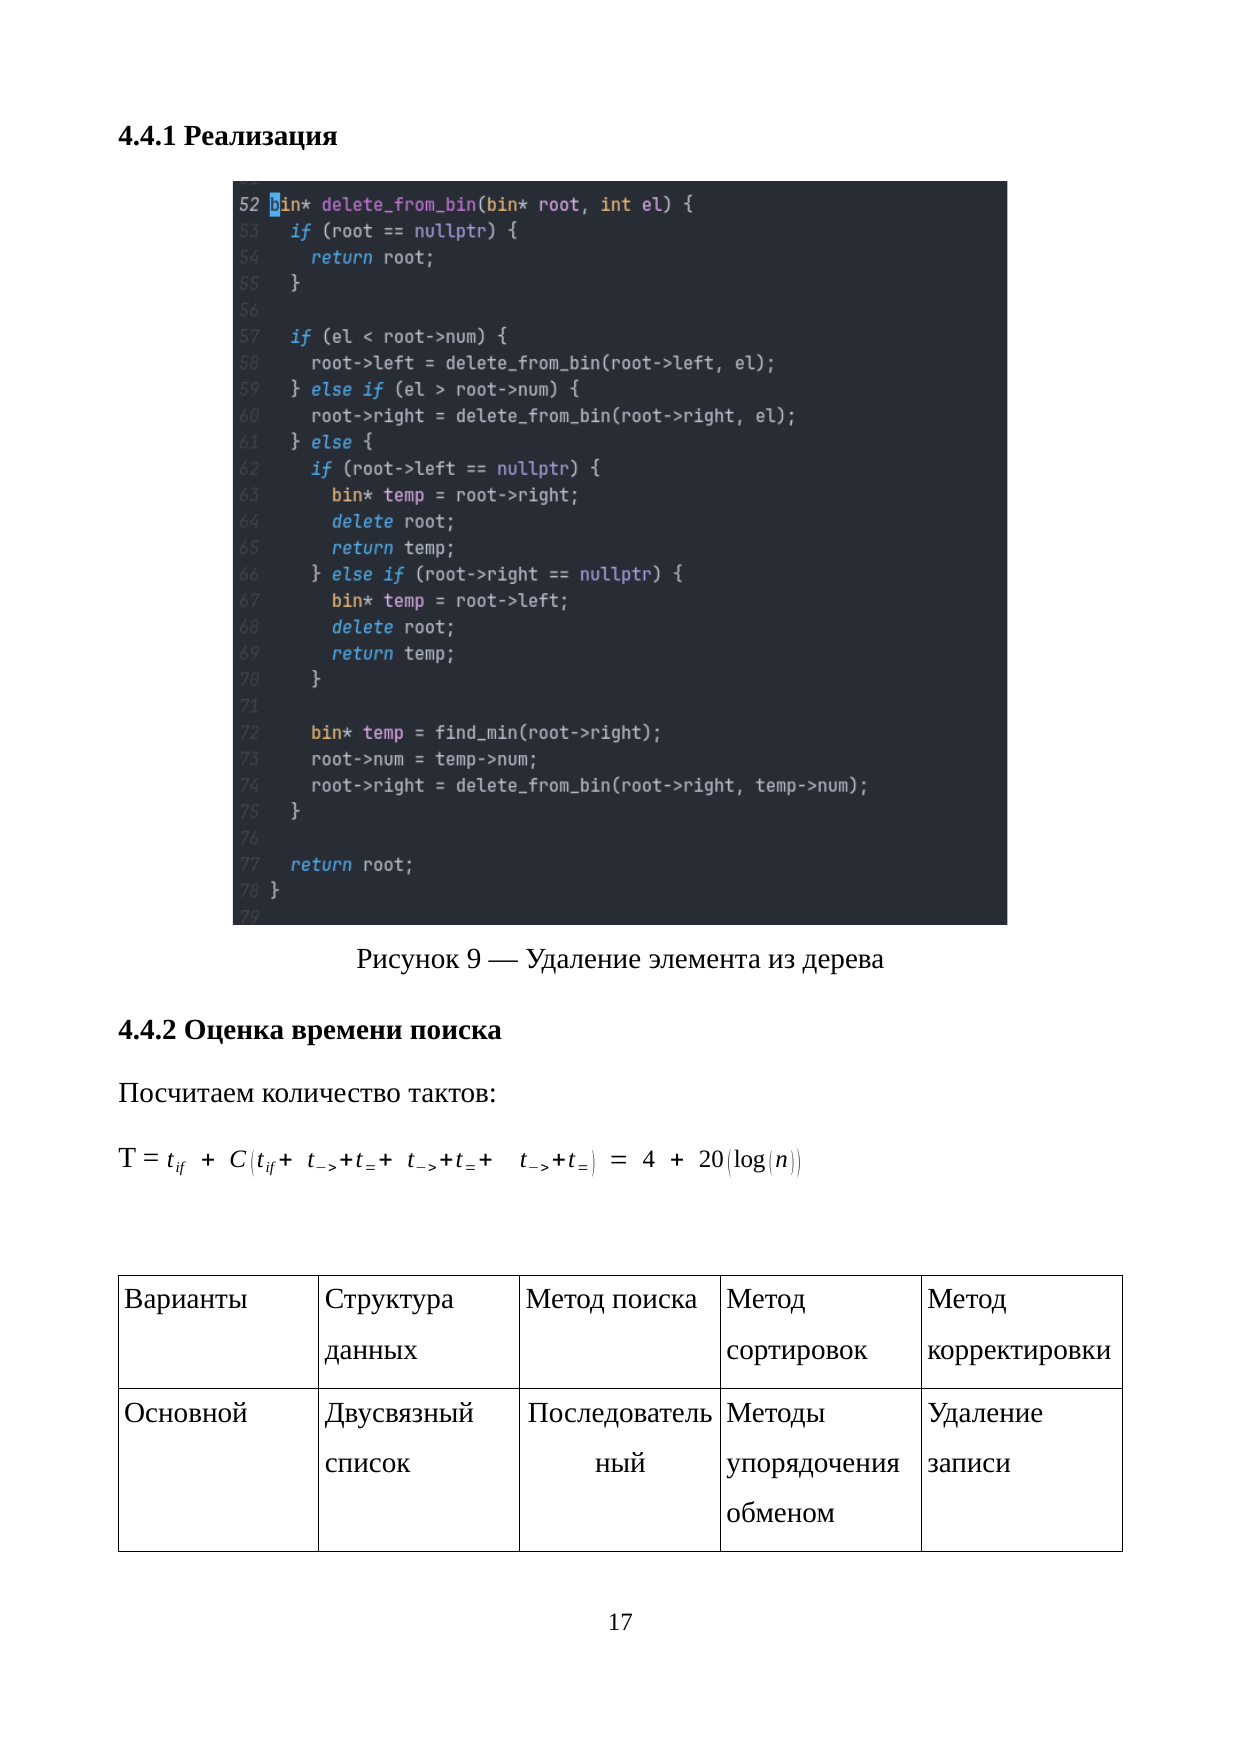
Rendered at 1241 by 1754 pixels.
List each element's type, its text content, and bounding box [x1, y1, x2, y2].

table_cell Методы упорядочения обменом [721, 1389, 921, 1551]
text Посчитаем количество тактов: [118, 1075, 1122, 1109]
table_cell Удаление записи [922, 1389, 1122, 1551]
table_header Метод корректировки [922, 1276, 1122, 1388]
table_header Структура данных [319, 1276, 519, 1388]
table_header Метод сортировок [721, 1276, 921, 1388]
text T = [118, 1140, 1122, 1179]
table_cell Последовательный [520, 1389, 720, 1551]
table_cell Двусвязный список [319, 1389, 519, 1551]
subtitle 4.4.2 Оценка времени поиска [118, 1012, 1122, 1046]
subtitle 4.4.1 Реализация [118, 118, 1122, 152]
picture [232, 181, 1008, 925]
table_cell Основной [119, 1389, 318, 1551]
table_header Метод поиска [520, 1276, 720, 1388]
text Рисунок 9 — Удаление элемента из дерева [118, 181, 1122, 975]
table_header Варианты [119, 1276, 318, 1388]
